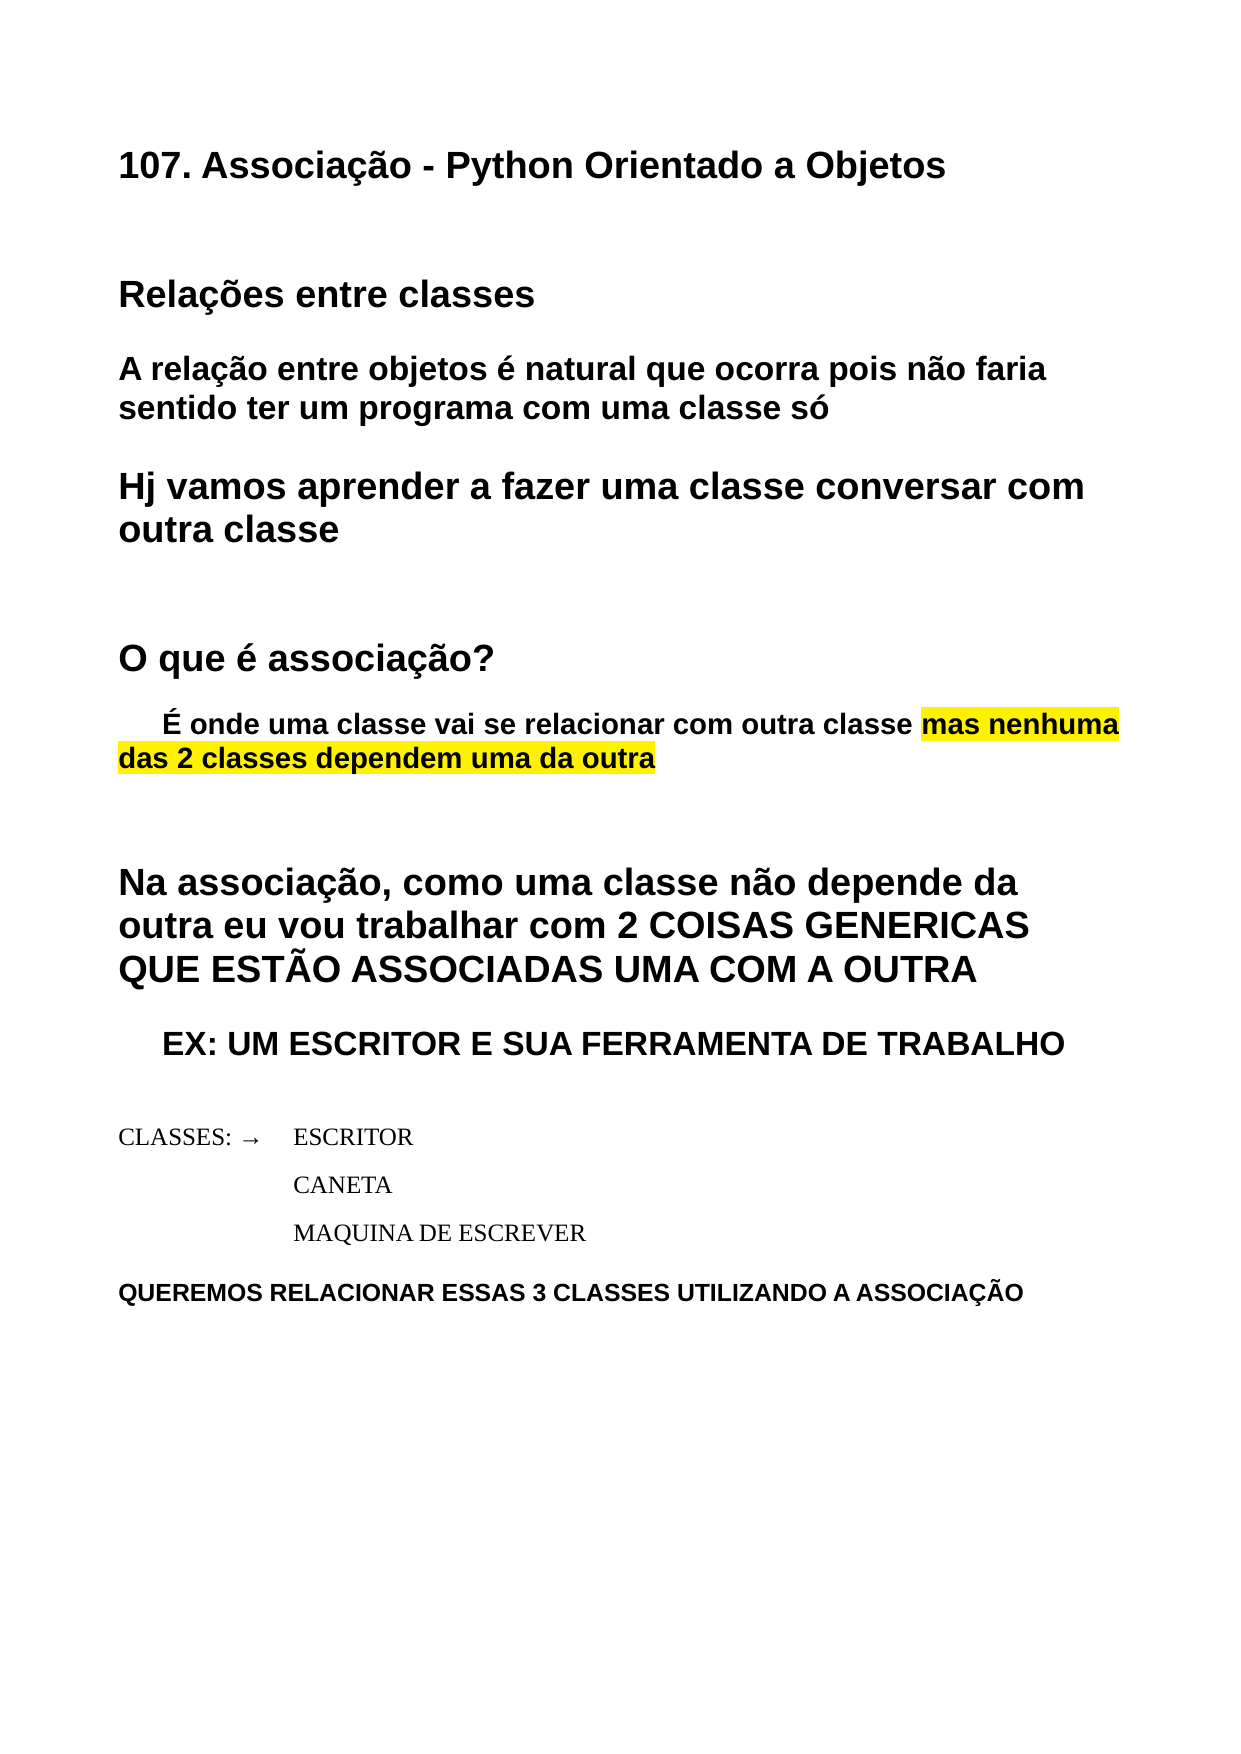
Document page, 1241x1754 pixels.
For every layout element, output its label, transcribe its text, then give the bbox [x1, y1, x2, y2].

subtitle A relação entre objetos é natural que ocorra pois não faria sentido ter um programa com uma classe só [118, 349, 1122, 426]
text MAQUINA DE ESCREVER [118, 1218, 1122, 1246]
subtitle 107. Associação - Python Orientado a Objetos [118, 143, 1122, 187]
subtitle O que é associação? [118, 636, 1122, 680]
subtitle Relações entre classes [118, 272, 1122, 316]
subtitle É onde uma classe vai se relacionar com outra classe mas nenhuma das 2 classes dependem uma da outra [118, 707, 1122, 774]
text CLASSES: → ESCRITOR [118, 1122, 1122, 1151]
subtitle Na associação, como uma classe não depende da outra eu vou trabalhar com 2 COISAS GENERICAS QUE ESTÃO ASSOCIADAS UMA COM A OUTRA [118, 859, 1122, 990]
subtitle QUEREMOS RELACIONAR ESSAS 3 CLASSES UTILIZANDO A ASSOCIAÇÃO [118, 1278, 1122, 1306]
subtitle Hj vamos aprender a fazer uma classe conversar com outra classe [118, 464, 1122, 551]
text CANETA [118, 1170, 1122, 1199]
subtitle EX: UM ESCRITOR E SUA FERRAMENTA DE TRABALHO [118, 1024, 1122, 1062]
